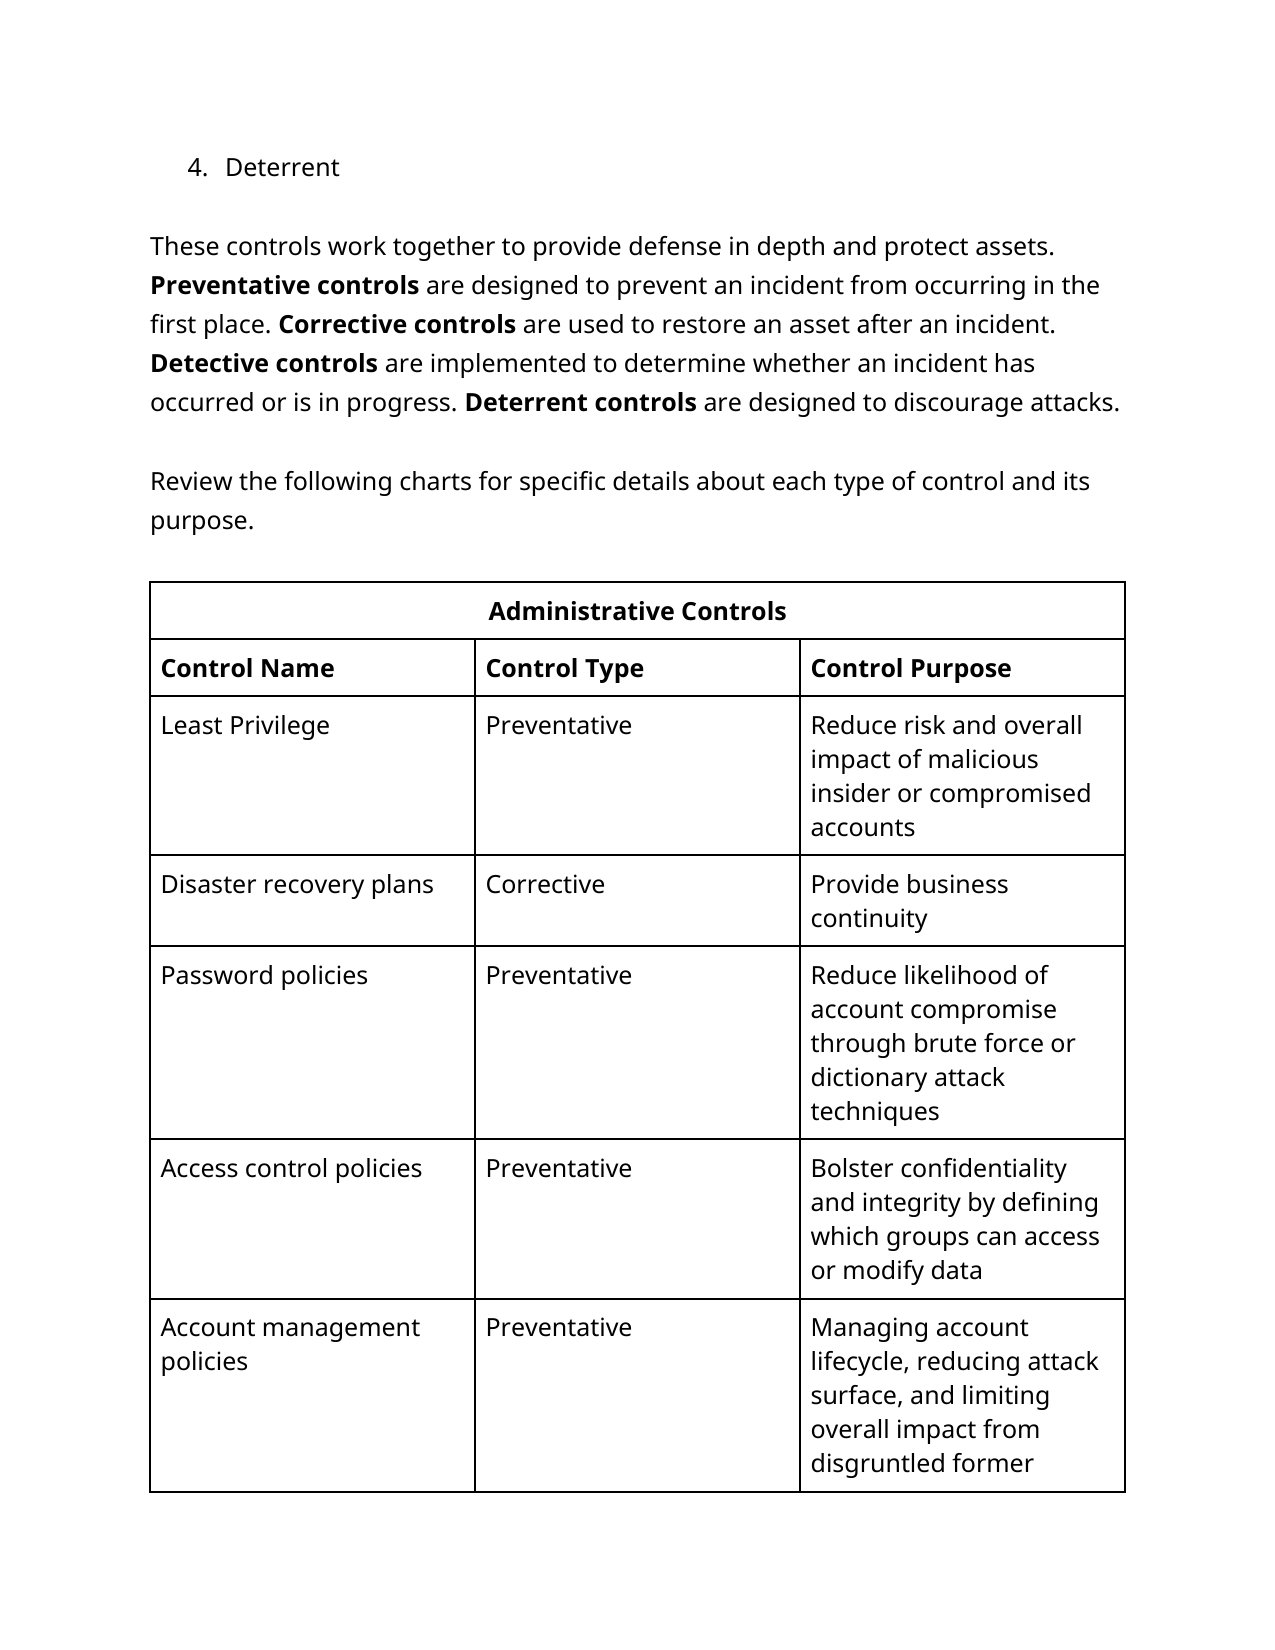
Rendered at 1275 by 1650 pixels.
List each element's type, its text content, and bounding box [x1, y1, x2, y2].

table_cell Password policies [151, 947, 474, 1138]
table_header Administrative Controls [151, 583, 1124, 638]
text These controls work together to provide defense in depth and protect assets. Preventative controls are designed to prevent an incident from occurring in the first place. Corrective controls are used to restore an asset after an incident. Detective controls are implemented to determine whether an incident has occurred or is in progress. Deterrent controls are designed to discourage attacks. [150, 228, 1125, 419]
table_cell Provide business continuity [801, 856, 1124, 945]
table_cell Corrective [476, 856, 799, 945]
table_cell Control Purpose [801, 640, 1124, 695]
table_cell Preventative [476, 947, 799, 1138]
text Review the following charts for specific details about each type of control and its purpose. [150, 463, 1125, 537]
table_cell Preventative [476, 1140, 799, 1297]
table_cell Access control policies [151, 1140, 474, 1297]
table_cell Reduce risk and overall impact of malicious insider or compromised accounts [801, 697, 1124, 854]
table_cell Bolster confidentiality and integrity by defining which groups can access or modify data [801, 1140, 1124, 1297]
table_cell Account management policies [151, 1300, 474, 1491]
table_cell Control Name [151, 640, 474, 695]
table_cell Control Type [476, 640, 799, 695]
table_cell Managing account lifecycle, reducing attack surface, and limiting overall impact from disgruntled former [801, 1300, 1124, 1491]
table_cell Preventative [476, 1300, 799, 1491]
list Deterrent [187, 150, 1125, 184]
table_cell Least Privilege [151, 697, 474, 854]
table_cell Preventative [476, 697, 799, 854]
table_cell Reduce likelihood of account compromise through brute force or dictionary attack techniques [801, 947, 1124, 1138]
table_cell Disaster recovery plans [151, 856, 474, 945]
